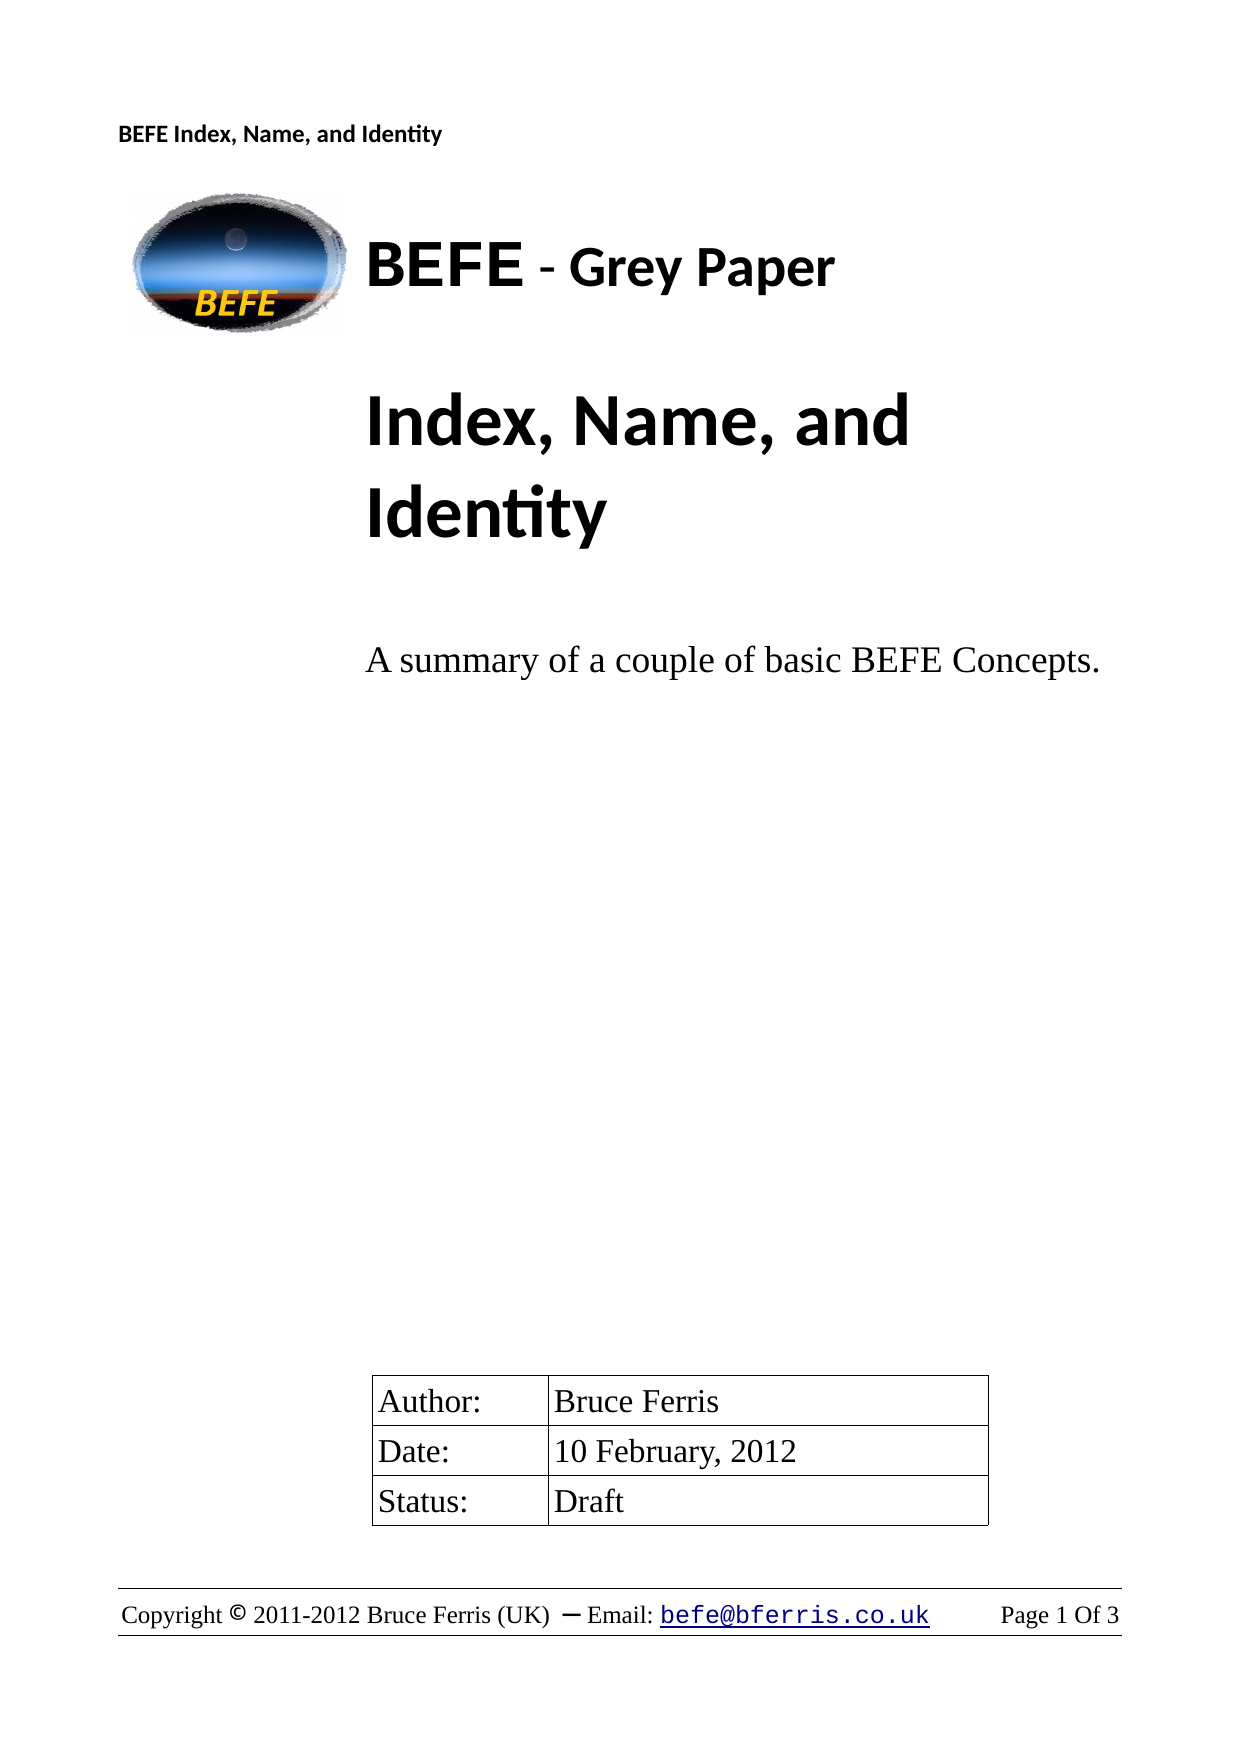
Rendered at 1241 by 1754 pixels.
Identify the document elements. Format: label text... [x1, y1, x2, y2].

picture [129, 192, 349, 335]
table_cell Status: [373, 1476, 548, 1525]
text BEFE - Grey Paper [365, 230, 1122, 307]
text A summary of a couple of basic BEFE Concepts. [365, 637, 1122, 681]
table_header Bruce Ferris [549, 1376, 988, 1425]
table_cell 10 February, 2012 [549, 1426, 988, 1475]
text Index, Name, and Identity [365, 373, 1122, 556]
table_cell Draft [549, 1476, 988, 1525]
table_header Author: [373, 1376, 548, 1425]
table_cell Date: [373, 1426, 548, 1475]
